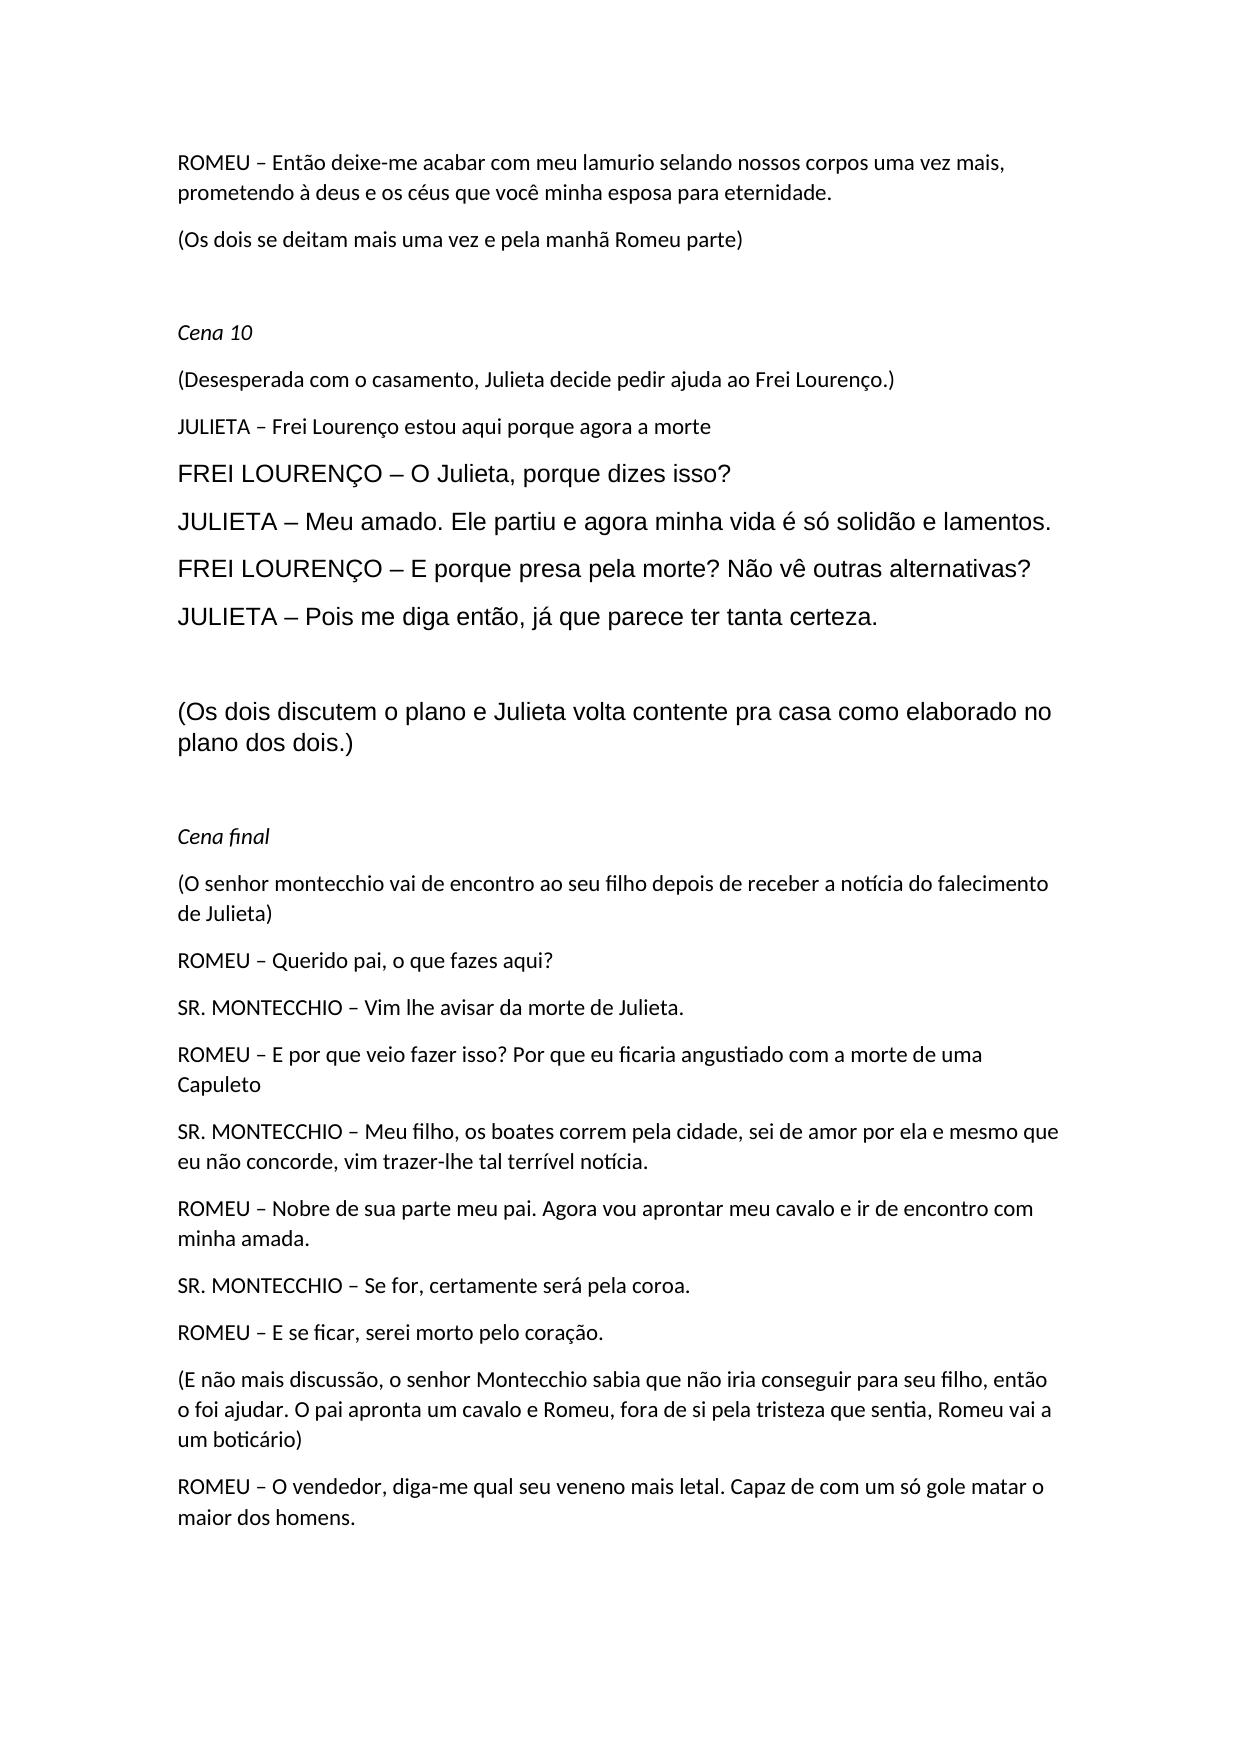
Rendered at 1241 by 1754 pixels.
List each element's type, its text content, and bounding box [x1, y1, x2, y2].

text JULIETA – Meu amado. Ele partiu e agora minha vida é só solidão e lamentos. [177, 507, 1063, 536]
text (O senhor montecchio vai de encontro ao seu filho depois de receber a notícia do falecimento de Julieta) [177, 869, 1063, 927]
text Cena final [177, 822, 1063, 850]
text (Os dois se deitam mais uma vez e pela manhã Romeu parte) [177, 225, 1063, 253]
text ROMEU – Nobre de sua parte meu pai. Agora vou aprontar meu cavalo e ir de encontro com minha amada. [177, 1194, 1063, 1252]
text FREI LOURENÇO – O Julieta, porque dizes isso? [177, 459, 1063, 488]
text ROMEU – E se ficar, serei morto pelo coração. [177, 1318, 1063, 1346]
text JULIETA – Frei Lourenço estou aqui porque agora a morte [177, 412, 1063, 440]
text SR. MONTECCHIO – Meu filho, os boates correm pela cidade, sei de amor por ela e mesmo que eu não concorde, vim trazer-lhe tal terrível notícia. [177, 1117, 1063, 1175]
text Cena 10 [177, 318, 1063, 346]
text SR. MONTECCHIO – Vim lhe avisar da morte de Julieta. [177, 993, 1063, 1021]
text JULIETA – Pois me diga então, já que parece ter tanta certeza. [177, 602, 1063, 631]
text ROMEU – Então deixe-me acabar com meu lamurio selando nossos corpos uma vez mais, prometendo à deus e os céus que você minha esposa para eternidade. [177, 148, 1063, 206]
text SR. MONTECCHIO – Se for, certamente será pela coroa. [177, 1271, 1063, 1299]
text (Os dois discutem o plano e Julieta volta contente pra casa como elaborado no plano dos dois.) [177, 697, 1063, 757]
text FREI LOURENÇO – E porque presa pela morte? Não vê outras alternativas? [177, 554, 1063, 583]
text (Desesperada com o casamento, Julieta decide pedir ajuda ao Frei Lourenço.) [177, 365, 1063, 393]
text (E não mais discussão, o senhor Montecchio sabia que não iria conseguir para seu filho, então o foi ajudar. O pai apronta um cavalo e Romeu, fora de si pela tristeza que sentia, Romeu vai a um boticário) [177, 1365, 1063, 1453]
text ROMEU – E por que veio fazer isso? Por que eu ficaria angustiado com a morte de uma Capuleto [177, 1040, 1063, 1098]
text ROMEU – Querido pai, o que fazes aqui? [177, 946, 1063, 974]
text ROMEU – O vendedor, diga-me qual seu veneno mais letal. Capaz de com um só gole matar o maior dos homens. [177, 1472, 1063, 1531]
